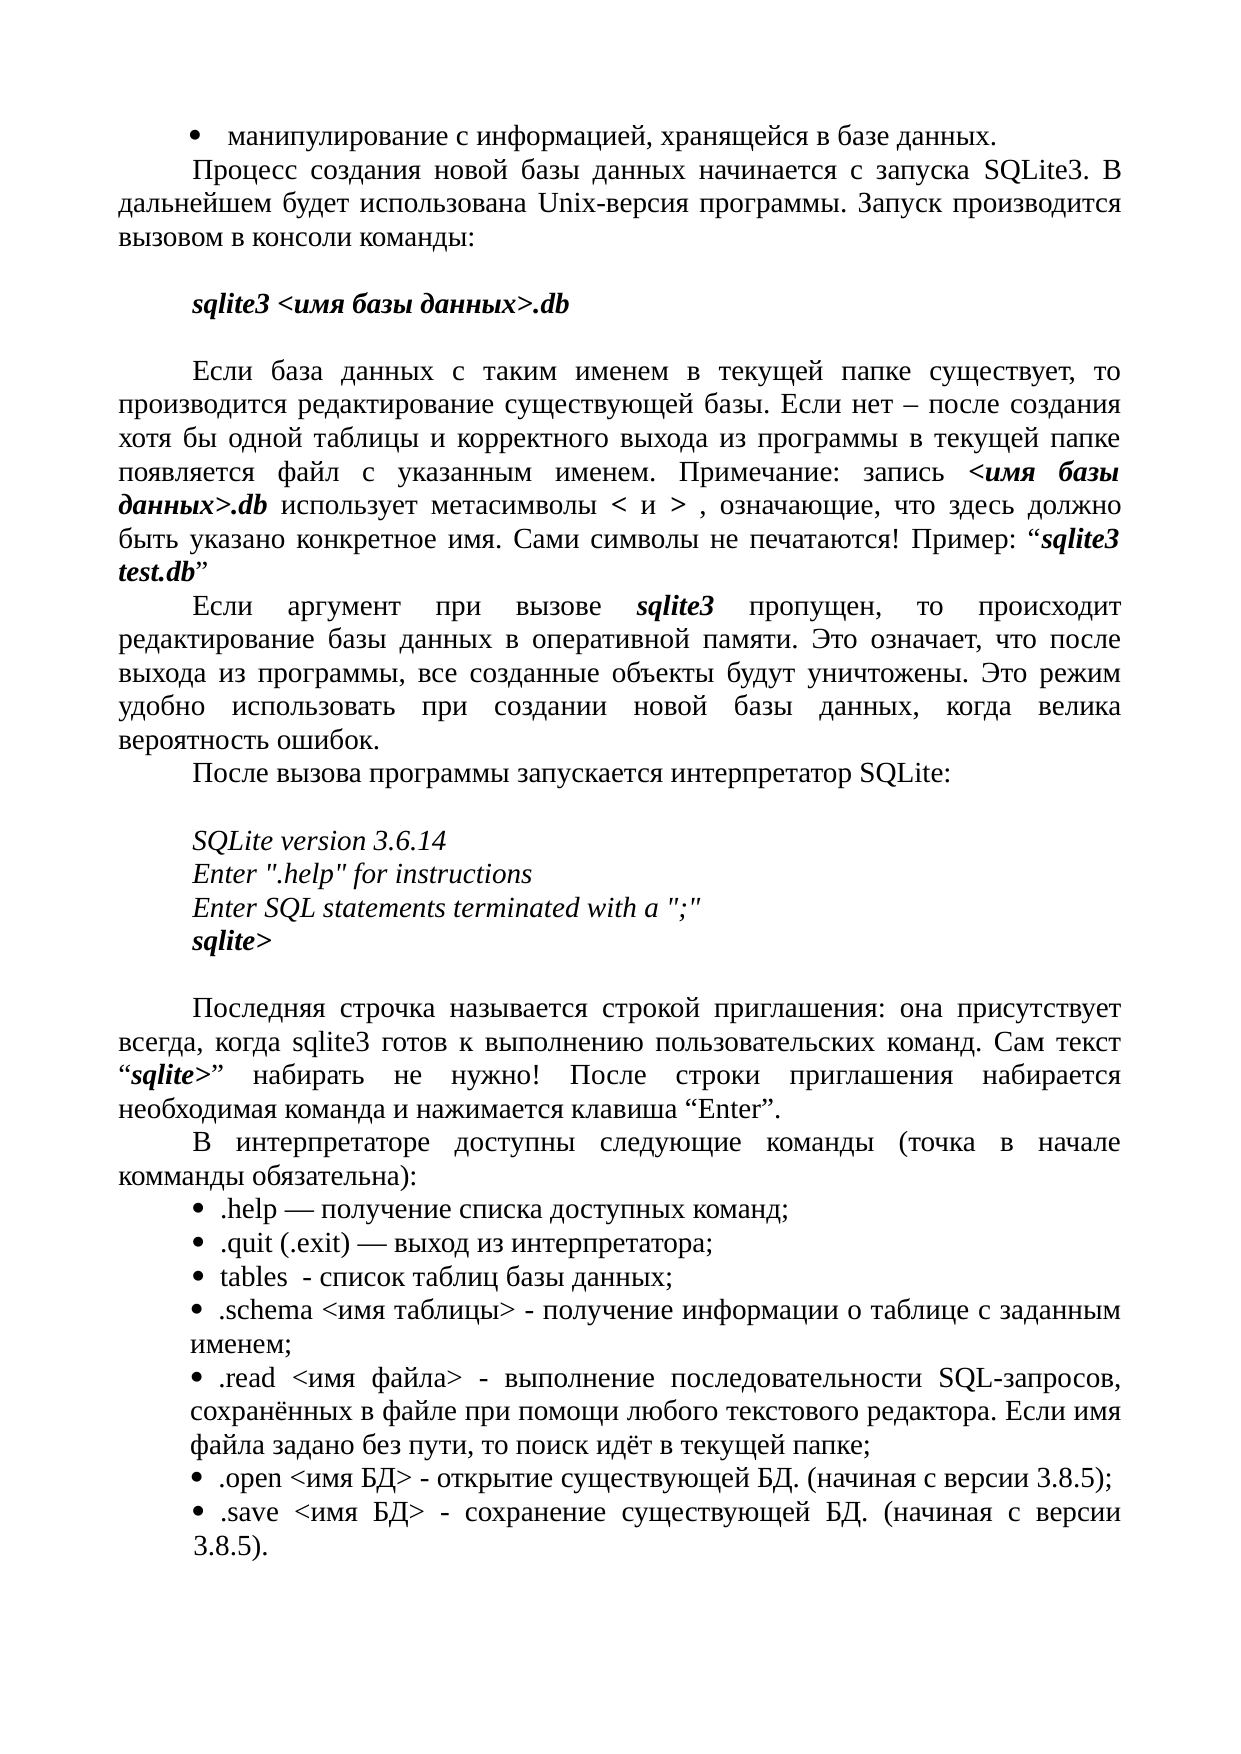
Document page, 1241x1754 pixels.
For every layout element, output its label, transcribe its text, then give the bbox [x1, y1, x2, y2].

text Enter SQL statements terminated with a ";" [118, 890, 1122, 923]
list манипулирование с информацией, хранящейся в базе данных. [190, 118, 1122, 152]
text В интерпретаторе доступны следующие команды (точка в начале комманды обязательна): [118, 1124, 1122, 1192]
list tables - список таблиц базы данных; [193, 1259, 1122, 1292]
list .schema <имя таблицы> - получение информации о таблице с заданным именем; [190, 1292, 1122, 1360]
list .quit (.exit) — выход из интерпретатора; [193, 1225, 1122, 1259]
text После вызова программы запускается интерпретатор SQLite: [118, 756, 1122, 789]
text Если аргумент при вызове sqlite3 пропущен, то происходит редактирование базы данных в оперативной памяти. Это означает, что после выхода из программы, все созданные объекты будут уничтожены. Это режим удобно использовать при создании новой базы данных, когда велика вероятность ошибок. [118, 588, 1122, 756]
list .save <имя БД> - сохранение существующей БД. (начиная с версии 3.8.5). [193, 1494, 1122, 1561]
text sqlite3 <имя базы данных>.db [118, 286, 1122, 319]
list .help — получение списка доступных команд; [193, 1192, 1122, 1225]
text Процесс создания новой базы данных начинается с запуска SQLite3. В дальнейшем будет использована Unix-версия программы. Запуск производится вызовом в консоли команды: [118, 152, 1122, 252]
list .open <имя БД> - открытие существующей БД. (начиная с версии 3.8.5); [190, 1460, 1122, 1494]
text Если база данных с таким именем в текущей папке существует, то производится редактирование существующей базы. Если нет – после создания хотя бы одной таблицы и корректного выхода из программы в текущей папке появляется файл с указанным именем. Примечание: запись <имя базы данных>.db использует метасимволы < и > , означающие, что здесь должно быть указано конкретное имя. Сами символы не печатаются! Пример: “sqlite3 test.db” [118, 353, 1122, 588]
text Enter ".help" for instructions [118, 856, 1122, 890]
text sqlite> [118, 923, 1122, 957]
text SQLite version 3.6.14 [118, 823, 1122, 856]
list .read <имя файла> - выполнение последовательности SQL-запросов, сохранённых в файле при помощи любого текстового редактора. Если имя файла задано без пути, то поиск идёт в текущей папке; [190, 1360, 1122, 1460]
text Последняя строчка называется строкой приглашения: она присутствует всегда, когда sqlite3 готов к выполнению пользовательских команд. Сам текст “sqlite>” набирать не нужно! После строки приглашения набирается необходимая команда и нажимается клавиша “Enter”. [118, 990, 1122, 1124]
